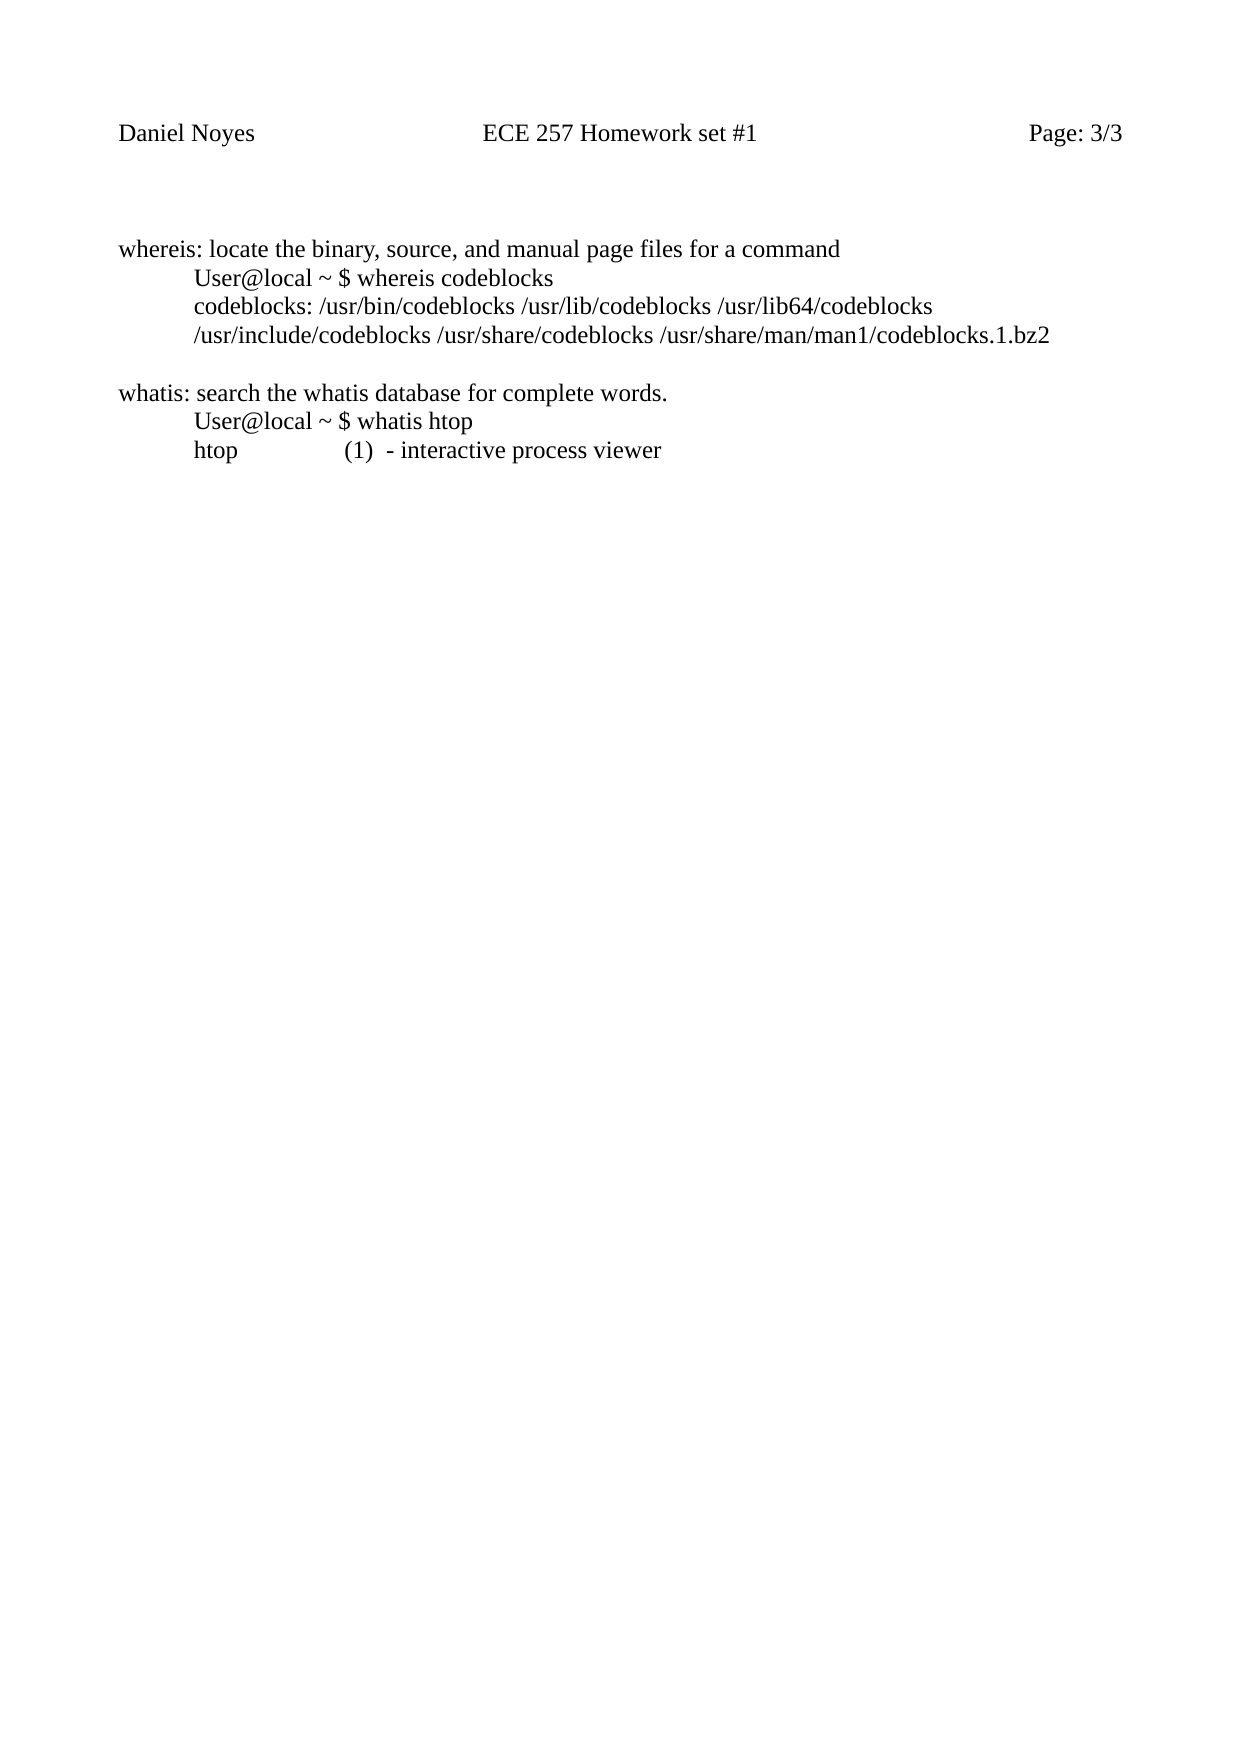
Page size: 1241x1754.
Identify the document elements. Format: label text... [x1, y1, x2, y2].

text whereis: locate the binary, source, and manual page files for a command [118, 234, 1122, 263]
text User@local ~ $ whereis codeblocks [193, 263, 1122, 291]
text codeblocks: /usr/bin/codeblocks /usr/lib/codeblocks /usr/lib64/codeblocks /usr/include/codeblocks /usr/share/codeblocks /usr/share/man/man1/codeblocks.1.bz2 [193, 291, 1122, 349]
text User@local ~ $ whatis htop [193, 406, 1122, 435]
text whatis: search the whatis database for complete words. [118, 378, 1122, 406]
text htop (1) - interactive process viewer [193, 435, 1122, 464]
